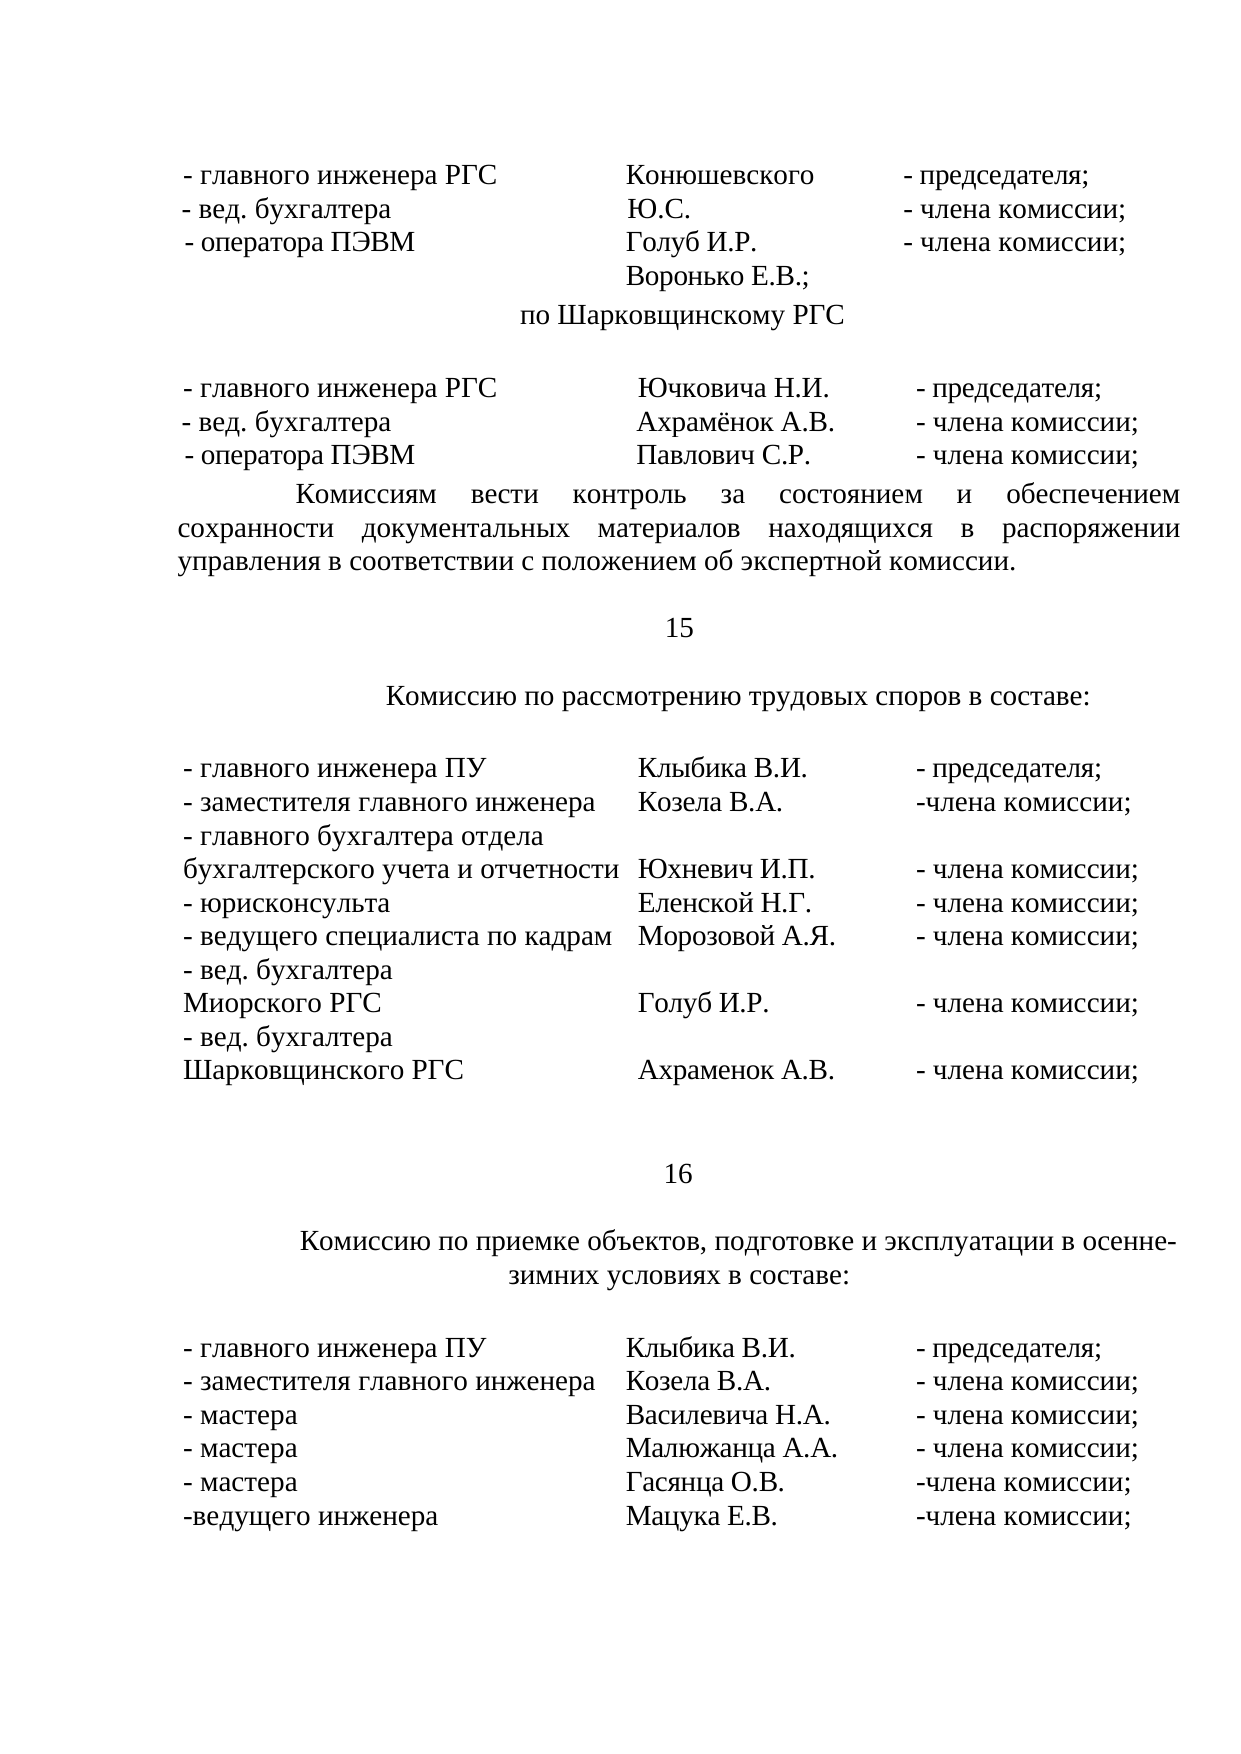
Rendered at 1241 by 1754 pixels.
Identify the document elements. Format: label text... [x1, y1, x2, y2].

subtitle 15 [177, 611, 1181, 644]
table_header [904, 1324, 910, 1537]
subtitle Комиссию по приемке объектов, подготовке и эксплуатации в осенне-зимних условиях в составе: [177, 1223, 1181, 1291]
subtitle Комиссиям вести контроль за состоянием и обеспечением сохранности документальных материалов находящихся в распоряжении управления в соответствии с положением об экспертной комиссии. [177, 476, 1181, 577]
subtitle по Шарковщинскому РГС [520, 297, 1181, 331]
table_header [603, 1324, 620, 1537]
table_header Ючковича Н.И. Ахрамёнок А.В. Павлович С.Р. [632, 364, 897, 476]
subtitle 16 [136, 1156, 1181, 1190]
table_header [603, 152, 620, 297]
table_header Клыбика В.И. Козела В.А. Василевича Н.А. Малюжанца А.А. Гасянца О.В. Мацука Е.В. [620, 1324, 904, 1537]
table_header - главного инженера ПУ - заместителя главного инженера - мастера - мастера - мастера -ведущего инженера [177, 1324, 603, 1537]
table_header - главного инженера ПУ - заместителя главного инженера - главного бухгалтера отдела бухгалтерского учета и отчетности - юрисконсульта - ведущего специалиста по кадрам - вед. бухгалтера Миорского РГС - вед. бухгалтера Шарковщинского РГС [177, 745, 626, 1123]
subtitle Комиссию по рассмотрению трудовых споров в составе: [177, 678, 1181, 711]
table_header [891, 152, 897, 297]
table_header - главного инженера РГС - вед. бухгалтера - оператора ПЭВМ [177, 152, 603, 297]
table_header Конюшевского Ю.С. Голуб И.Р. Воронько Е.В.; [620, 152, 891, 297]
table_header - председателя; -члена комиссии; - члена комиссии; - члена комиссии; - члена комиссии; - члена комиссии; - члена комиссии; [910, 745, 1156, 1123]
table_header - председателя; - члена комиссии; - члена комиссии; [910, 364, 1156, 476]
table_header - главного инженера РГС - вед. бухгалтера - оператора ПЭВМ [177, 364, 626, 476]
table_header - председателя; - члена комиссии; - члена комиссии; - члена комиссии; -члена комиссии; -члена комиссии; [910, 1324, 1156, 1537]
table_header [626, 745, 632, 1123]
table_header - председателя; - члена комиссии; - члена комиссии; [897, 152, 1156, 297]
table_header [898, 364, 910, 476]
table_header [898, 745, 910, 1123]
table_header Клыбика В.И. Козела В.А. Юхневич И.П. Еленской Н.Г. Морозовой А.Я. Голуб И.Р. Ахраменок А.В. [632, 745, 897, 1123]
table_header [626, 364, 632, 476]
